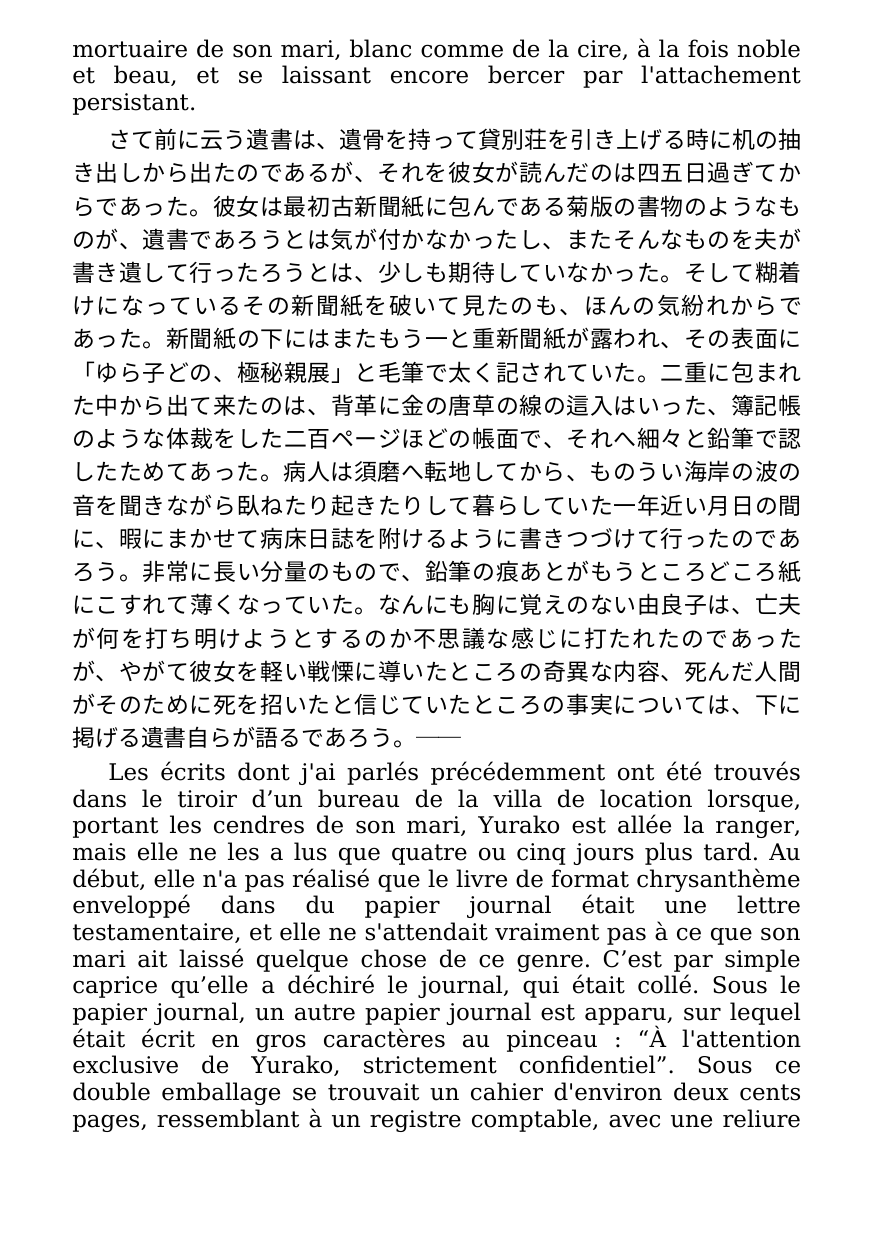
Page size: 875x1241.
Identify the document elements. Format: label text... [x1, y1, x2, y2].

text mortuaire de son mari, blanc comme de la cire, à la fois noble et beau, et se laissant encore bercer par l'attachement persistant. [72, 36, 802, 116]
text さて前に云う遺書は、遺骨を持って貸別荘を引き上げる時に机の抽き出しから出たのであるが、それを彼女が読んだのは四五日過ぎてからであった。彼女は最初古新聞紙に包んである菊版の書物のようなものが、遺書であろうとは気が付かなかったし、またそんなものを夫が書き遺して行ったろうとは、少しも期待していなかった。そして糊着けになっているその新聞紙を破いて見たのも、ほんの気紛れからであった。新聞紙の下にはまたもう一と重新聞紙が露われ、その表面に「ゆら子どの、極秘親展」と毛筆で太く記されていた。二重に包まれた中から出て来たのは、背革に金の唐草の線の這入はいった、簿記帳のような体裁をした二百ページほどの帳面で、それへ細々と鉛筆で認したためてあった。病人は須磨へ転地してから、ものうい海岸の波の音を聞きながら臥ねたり起きたりして暮らしていた一年近い月日の間に、暇にまかせて病床日誌を附けるように書きつづけて行ったのであろう。非常に長い分量のもので、鉛筆の痕あとがもうところどころ紙にこすれて薄くなっていた。なんにも胸に覚えのない由良子は、亡夫が何を打ち明けようとするのか不思議な感じに打たれたのであったが、やがて彼女を軽い戦慄に導いたところの奇異な内容、死んだ人間がそのために死を招いたと信じていたところの事実については、下に掲げる遺書自らが語るであろう。── [72, 122, 802, 753]
text Les écrits dont j'ai parlés précédemment ont été trouvés dans le tiroir d’un bureau de la villa de location lorsque, portant les cendres de son mari, Yurako est allée la ranger, mais elle ne les a lus que quatre ou cinq jours plus tard. Au début, elle n'a pas réalisé que le livre de format chrysanthème enveloppé dans du papier journal était une lettre testamentaire, et elle ne s'attendait vraiment pas à ce que son mari ait laissé quelque chose de ce genre. C’est par simple caprice qu’elle a déchiré le journal, qui était collé. Sous le papier journal, un autre papier journal est apparu, sur lequel était écrit en gros caractères au pinceau : “À l'attention exclusive de Yurako, strictement confidentiel”. Sous ce double emballage se trouvait un cahier d'environ deux cents pages, ressemblant à un registre comptable, avec une reliure [72, 759, 802, 1133]
